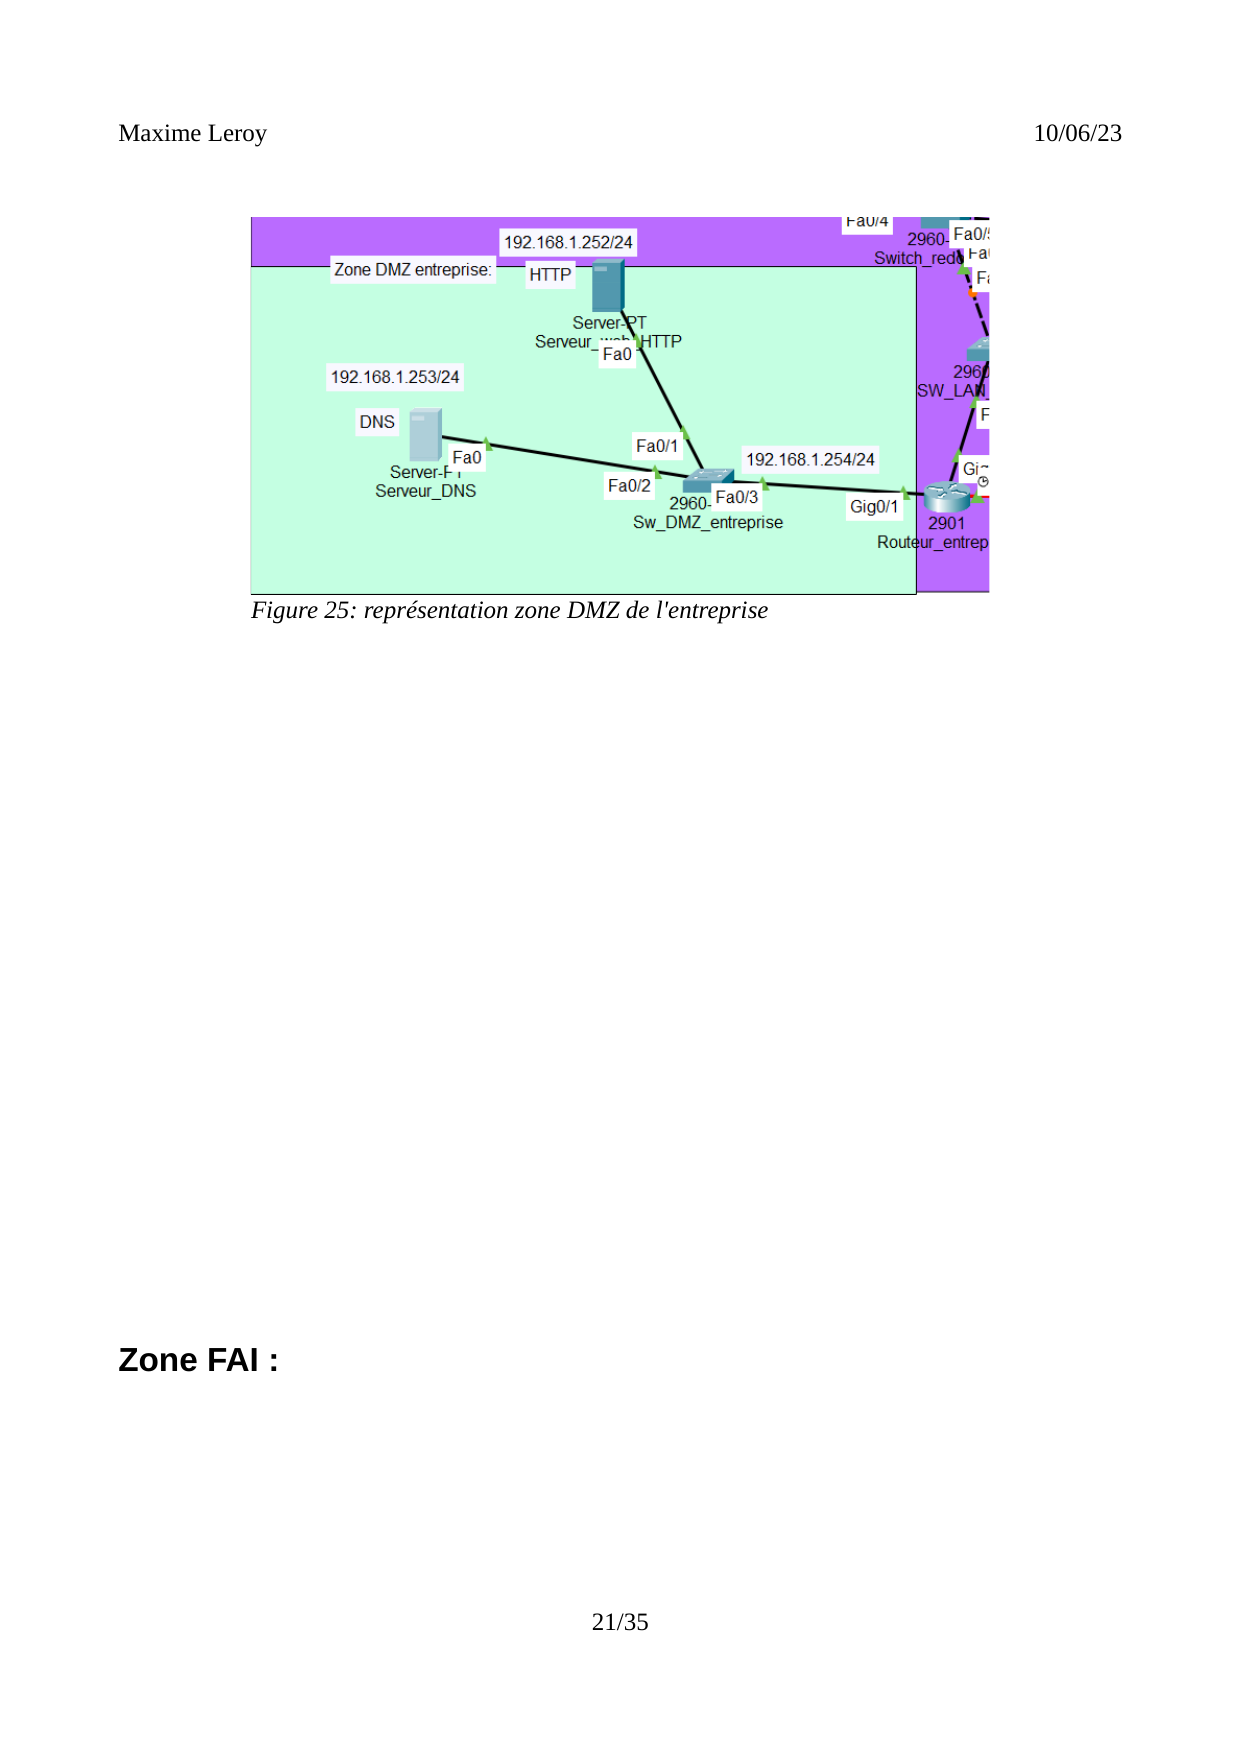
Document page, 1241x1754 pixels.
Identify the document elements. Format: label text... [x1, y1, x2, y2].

subtitle Zone FAI : [118, 1341, 1122, 1379]
text Figure 25: représentation zone DMZ de l'entreprise [251, 595, 989, 623]
picture [250, 217, 990, 595]
